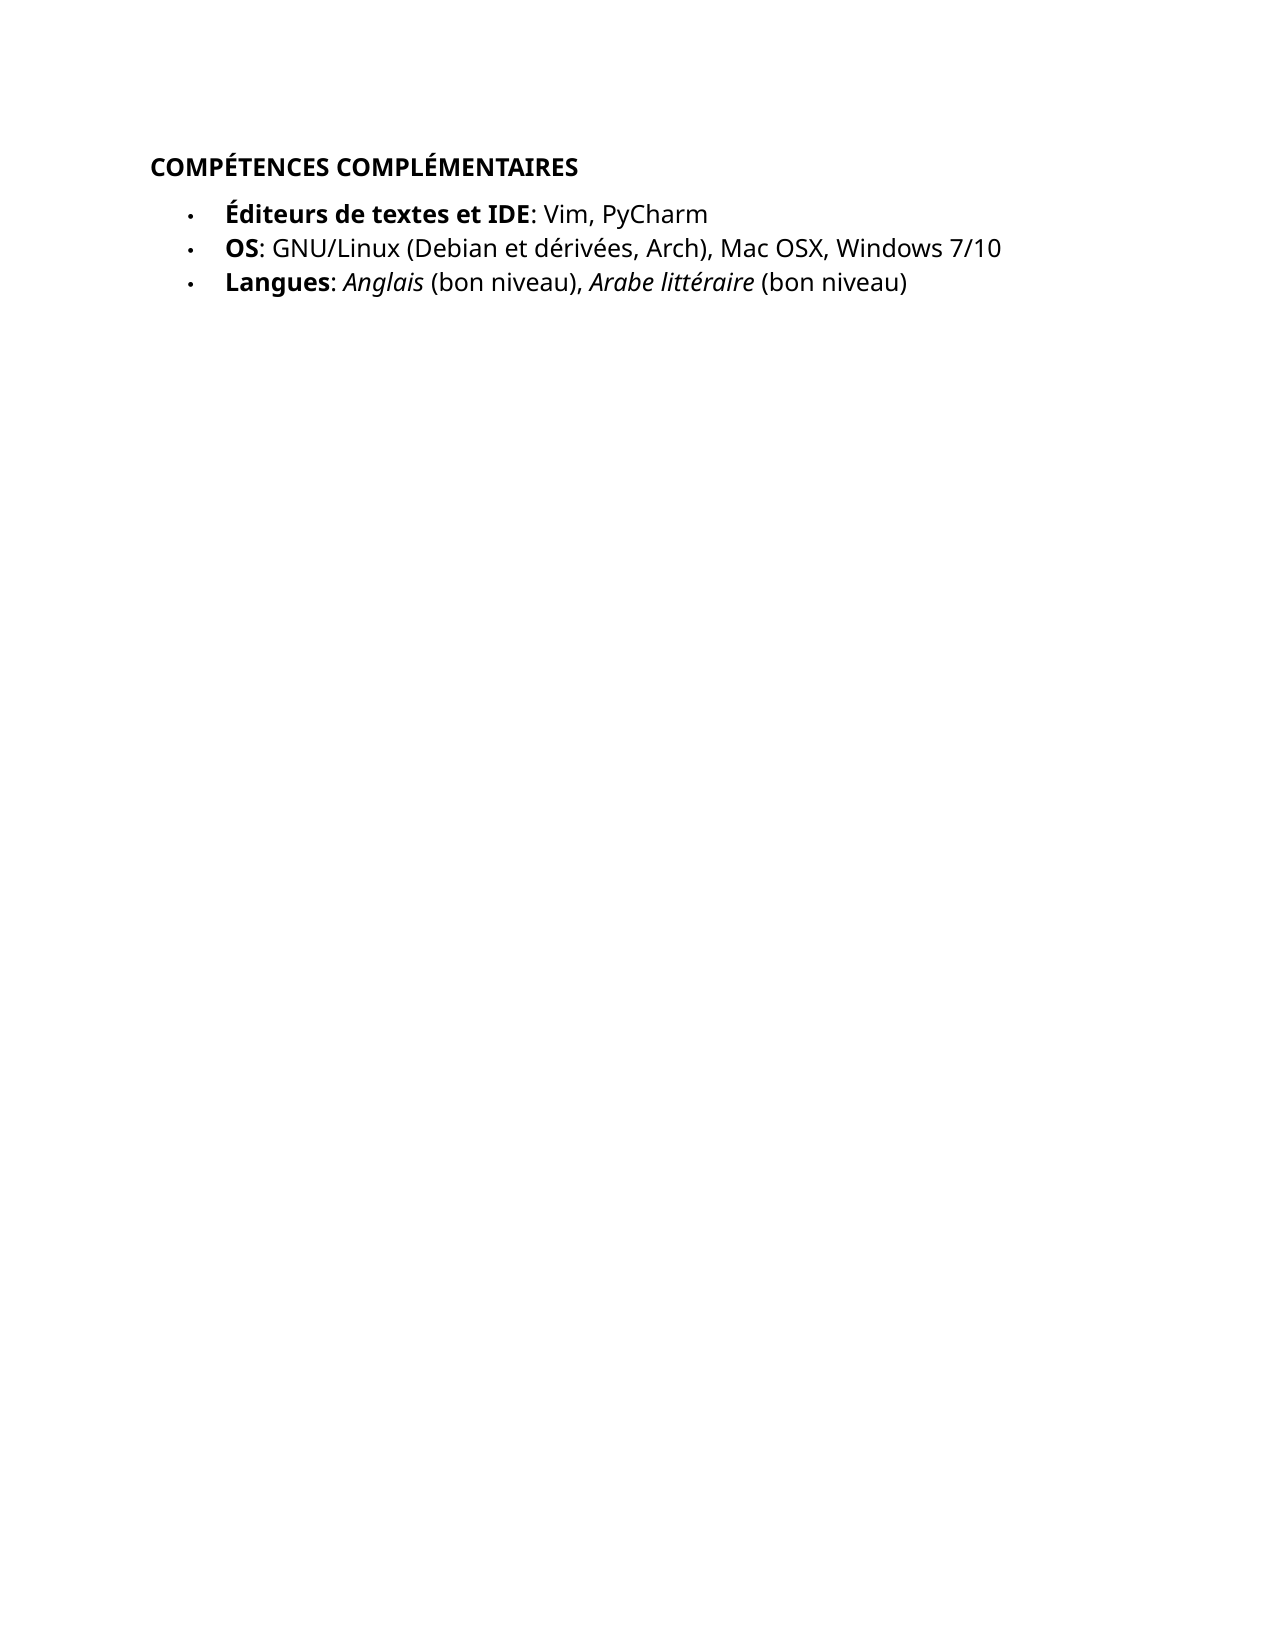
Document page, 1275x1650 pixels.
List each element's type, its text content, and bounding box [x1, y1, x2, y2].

list Éditeurs de textes et IDE: Vim, PyCharm [187, 196, 1125, 230]
list OS: GNU/Linux (Debian et dérivées, Arch), Mac OSX, Windows 7/10 [187, 230, 1125, 264]
subtitle COMPÉTENCES COMPLÉMENTAIRES [150, 150, 1125, 184]
list Langues: Anglais (bon niveau), Arabe littéraire (bon niveau) [187, 264, 1125, 298]
